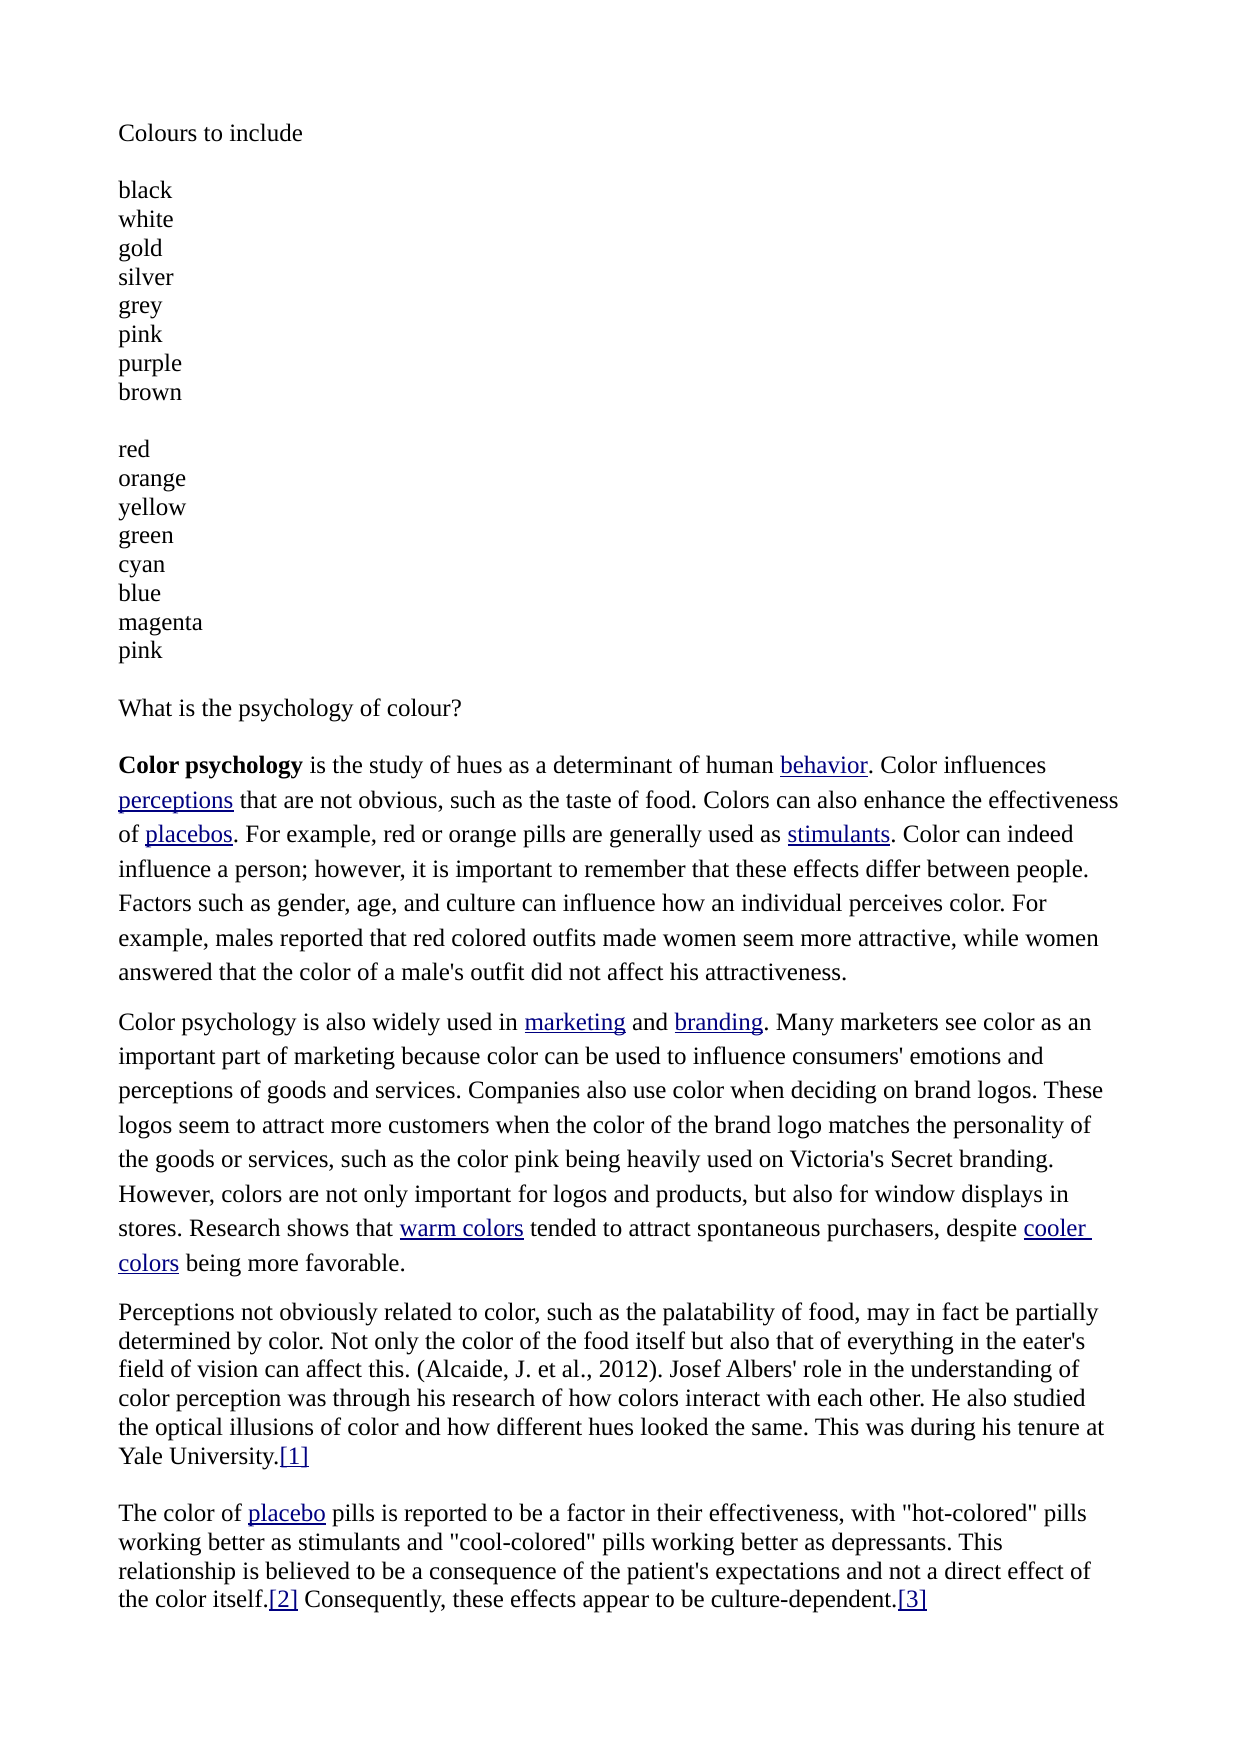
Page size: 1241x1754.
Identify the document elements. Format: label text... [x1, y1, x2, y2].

text green [118, 521, 1122, 549]
text blue [118, 578, 1122, 607]
text white [118, 204, 1122, 233]
text orange [118, 463, 1122, 492]
text grey [118, 291, 1122, 319]
text yellow [118, 492, 1122, 521]
text Colours to include [118, 118, 1122, 147]
text red [118, 434, 1122, 463]
text gold [118, 233, 1122, 262]
text Color psychology is the study of hues as a determinant of human behavior. Color influences perceptions that are not obvious, such as the taste of food. Colors can also enhance the effectiveness of placebos. For example, red or orange pills are generally used as stimulants. Color can indeed influence a person; however, it is important to remember that these effects differ between people. Factors such as gender, age, and culture can influence how an individual perceives color. For example, males reported that red colored outfits made women seem more attractive, while women answered that the color of a male's outfit did not affect his attractiveness. [118, 751, 1122, 986]
text The color of placebo pills is reported to be a factor in their effectiveness, with "hot-colored" pills working better as stimulants and "cool-colored" pills working better as depressants. This relationship is believed to be a consequence of the patient's expectations and not a direct effect of the color itself.[2] Consequently, these effects appear to be culture-dependent.[3] [118, 1498, 1122, 1613]
text magenta [118, 607, 1122, 636]
text cyan [118, 549, 1122, 578]
text purple [118, 348, 1122, 377]
text What is the psychology of colour? [118, 693, 1122, 722]
text black [118, 176, 1122, 204]
text Color psychology is also widely used in marketing and branding. Many marketers see color as an important part of marketing because color can be used to influence consumers' emotions and perceptions of goods and services. Companies also use color when deciding on brand logos. These logos seem to attract more customers when the color of the brand logo matches the personality of the goods or services, such as the color pink being heavily used on Victoria's Secret branding. However, colors are not only important for logos and products, but also for window displays in stores. Research shows that warm colors tended to attract spontaneous purchasers, despite cooler colors being more favorable. [118, 1007, 1122, 1277]
text pink [118, 636, 1122, 664]
text Perceptions not obviously related to color, such as the palatability of food, may in fact be partially determined by color. Not only the color of the food itself but also that of everything in the eater's field of vision can affect this. (Alcaide, J. et al., 2012). Josef Albers' role in the understanding of color perception was through his research of how colors interact with each other. He also studied the optical illusions of color and how different hues looked the same. This was during his tenure at Yale University.[1] [118, 1297, 1122, 1469]
text pink [118, 319, 1122, 348]
text silver [118, 262, 1122, 291]
text brown [118, 377, 1122, 406]
